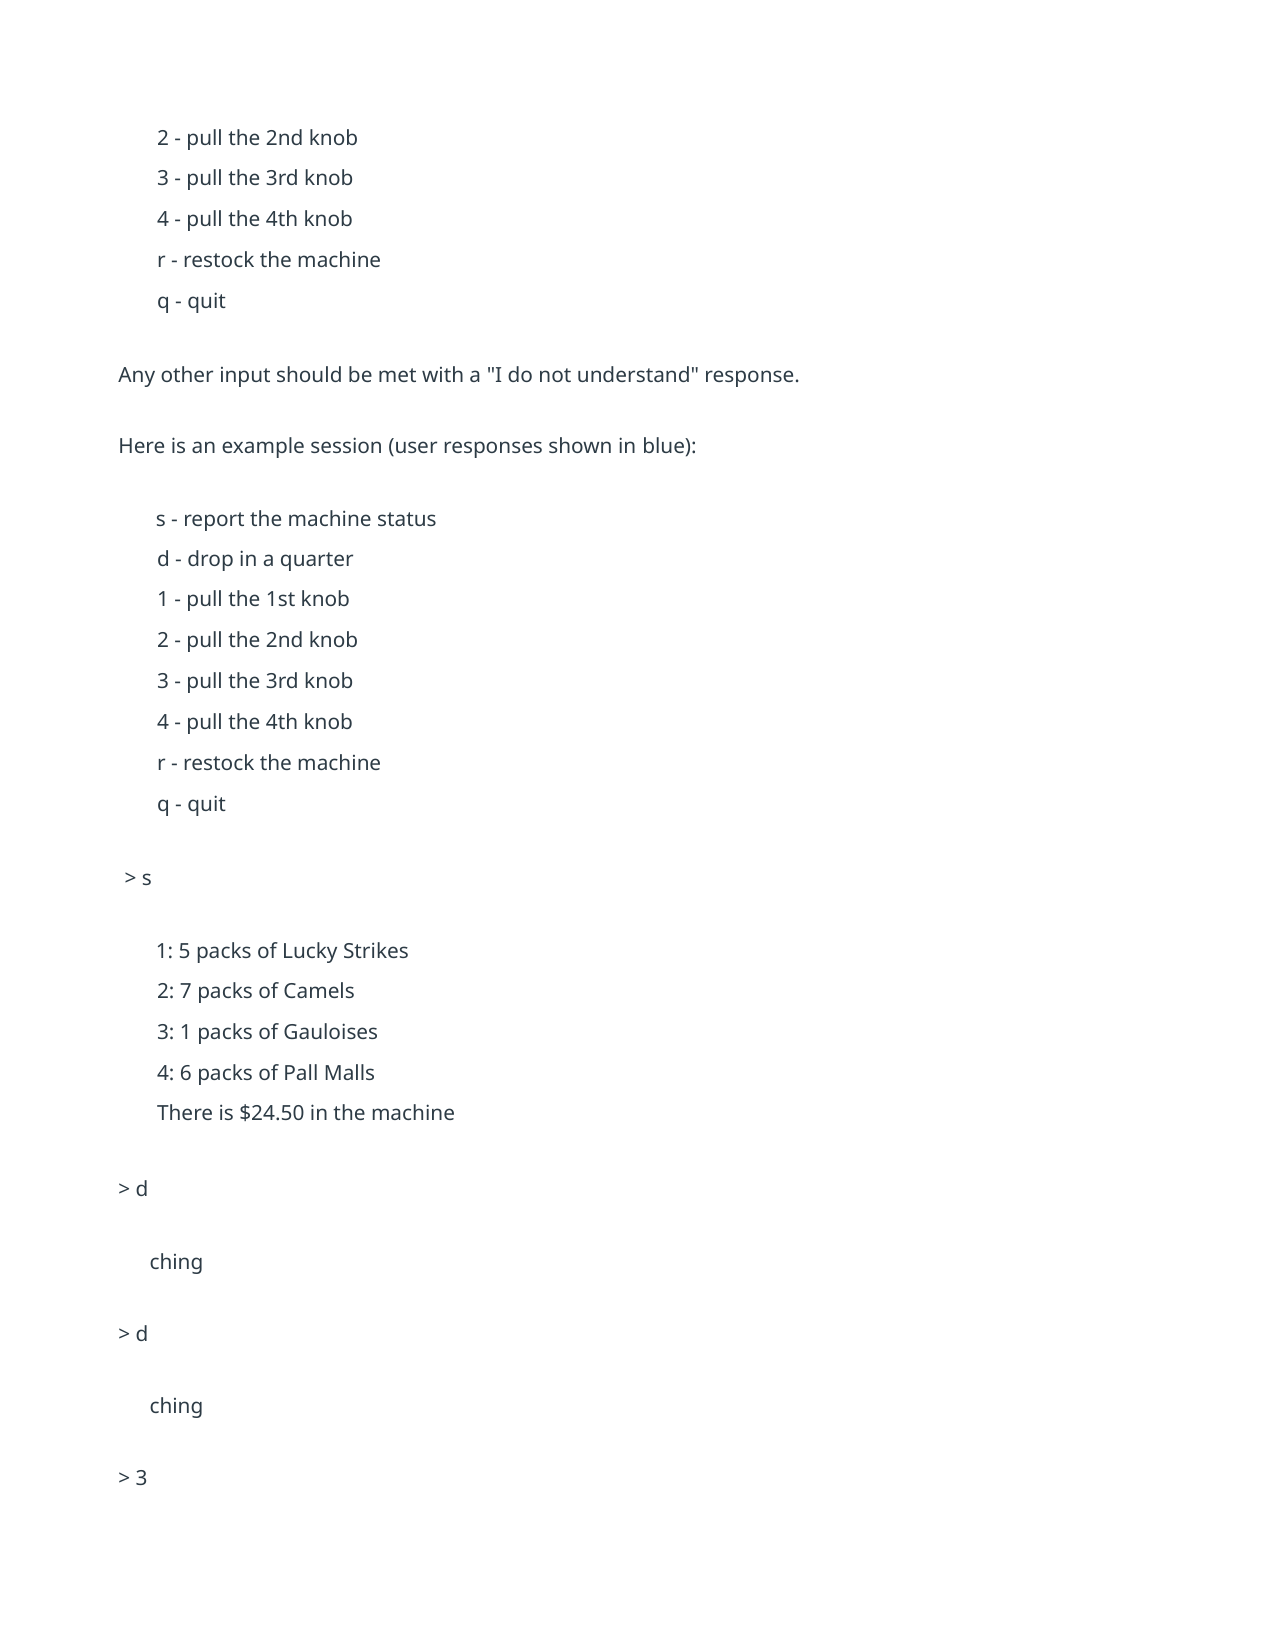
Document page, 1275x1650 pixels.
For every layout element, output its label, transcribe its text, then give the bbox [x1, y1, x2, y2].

text Here is an example session (user responses shown in blue): [118, 431, 1157, 460]
text 1: 5 packs of Lucky Strikes 2: 7 packs of Camels 3: 1 packs of Gauloises 4: 6 packs of Pall Malls There is $24.50 in the machine > d [118, 935, 1157, 1203]
text Any other input should be met with a "I do not understand" response. [118, 360, 1157, 388]
text > d [118, 1319, 1157, 1347]
text ching [118, 1246, 1157, 1276]
text 2 - pull the 2nd knob 3 - pull the 3rd knob 4 - pull the 4th knob r - restock the machine q - quit [118, 118, 1157, 316]
text > s [118, 862, 1157, 892]
text > 3 [118, 1463, 1157, 1492]
text ching [118, 1391, 1157, 1420]
text s - report the machine status d - drop in a quarter 1 - pull the 1st knob 2 - pull the 2nd knob 3 - pull the 3rd knob 4 - pull the 4th knob r - restock the machine q - quit [118, 503, 1157, 818]
